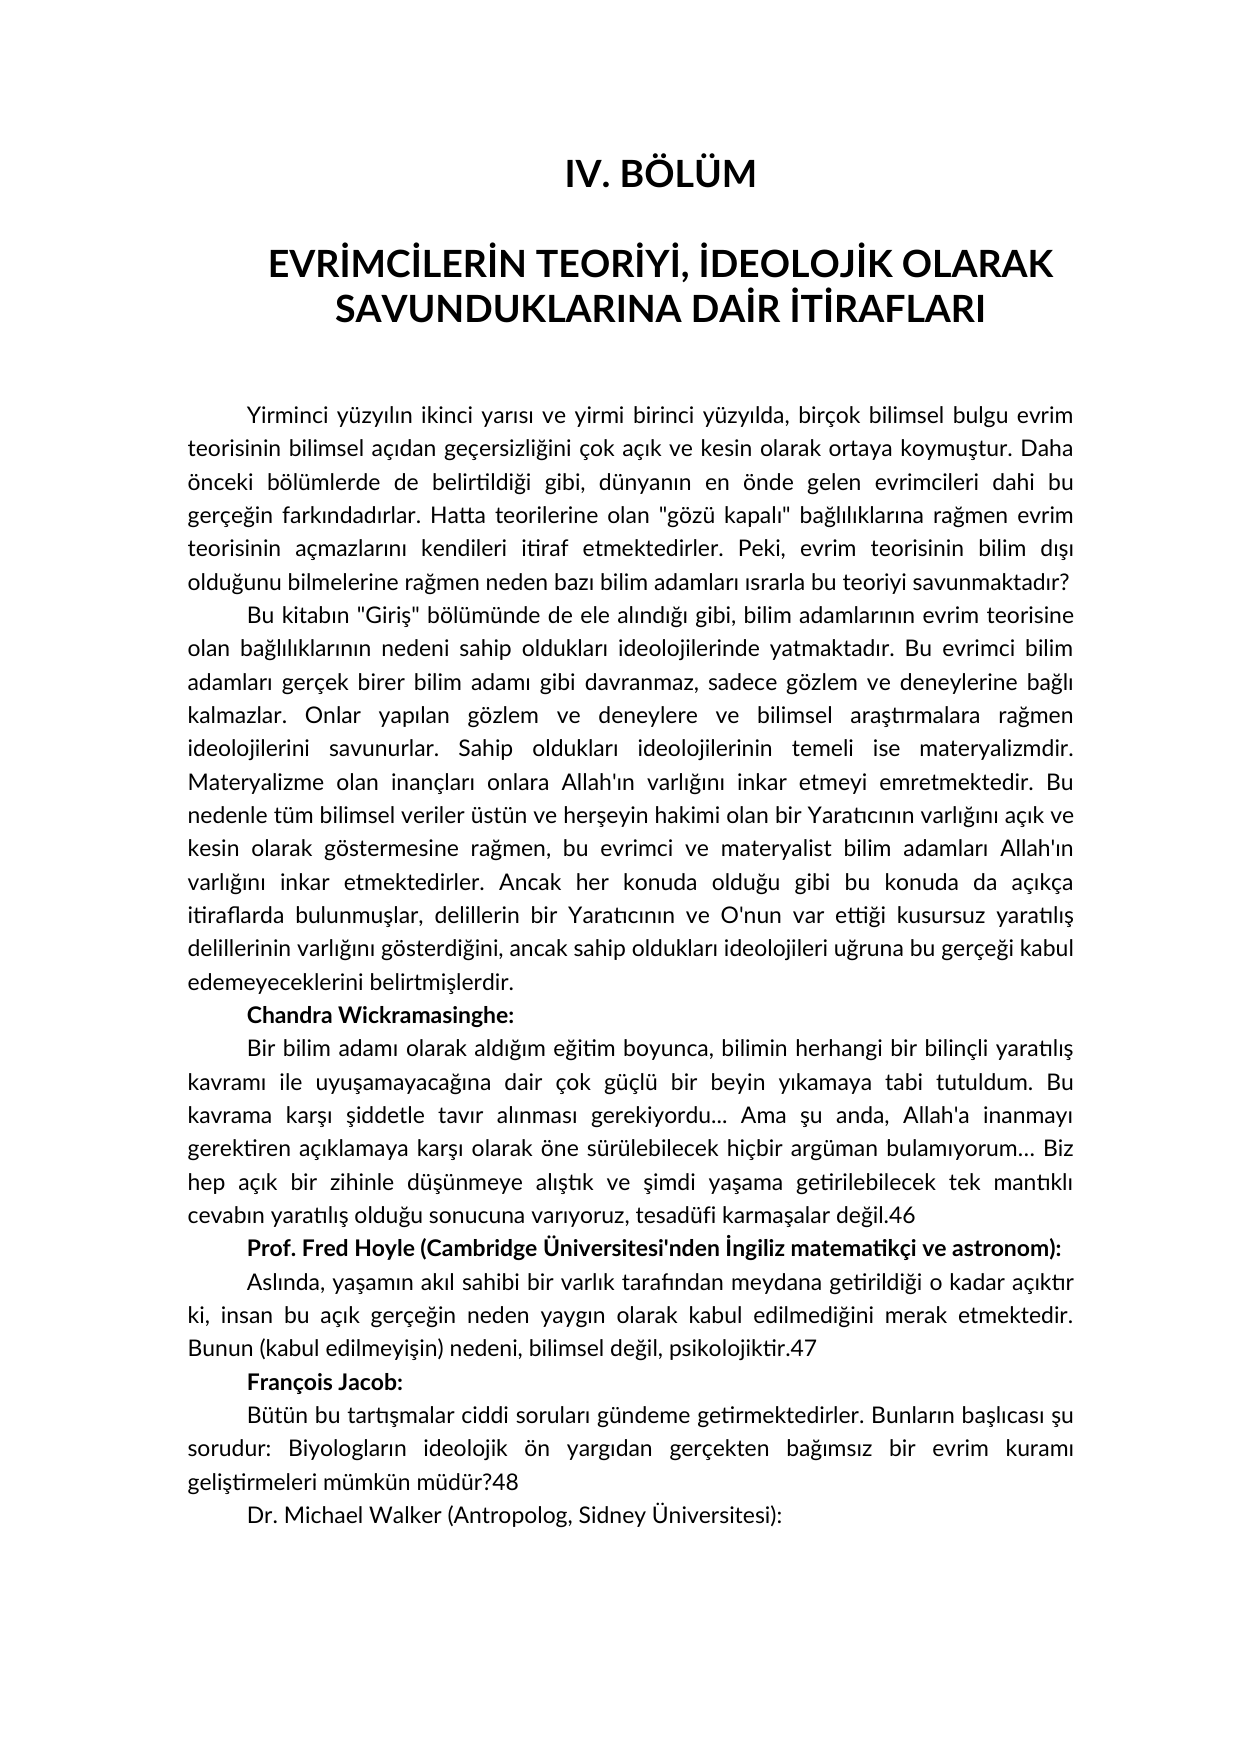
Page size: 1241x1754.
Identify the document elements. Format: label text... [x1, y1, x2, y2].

text Dr. Michael Walker (Antropolog, Sidney Üniversitesi): [187, 1497, 1075, 1530]
text Aslında, yaşamın akıl sahibi bir varlık tarafından meydana getirildiği o kadar açıktır ki, insan bu açık gerçeğin neden yaygın olarak kabul edilmediğini merak etmektedir. Bunun (kabul edilmeyişin) nedeni, bilimsel değil, psikolojiktir.47 [187, 1263, 1075, 1363]
text Bütün bu tartışmalar ciddi soruları gündeme getirmektedirler. Bunların başlıcası şu sorudur: Biyologların ideolojik ön yargıdan gerçekten bağımsız bir evrim kuramı geliştirmeleri mümkün müdür?48 [187, 1397, 1075, 1497]
text Chandra Wickramasinghe: [187, 997, 1075, 1030]
subtitle EVRİMCİLERİN TEORİYİ, İDEOLOJİK OLARAK SAVUNDUKLARINA DAİR İTİRAFLARI [247, 240, 1075, 330]
text Prof. Fred Hoyle (Cambridge Üniversitesi'nden İngiliz matematikçi ve astronom): [187, 1230, 1075, 1263]
text Bu kitabın "Giriş" bölümünde de ele alındığı gibi, bilim adamlarının evrim teorisine olan bağlılıklarının nedeni sahip oldukları ideolojilerinde yatmaktadır. Bu evrimci bilim adamları gerçek birer bilim adamı gibi davranmaz, sadece gözlem ve deneylerine bağlı kalmazlar. Onlar yapılan gözlem ve deneylere ve bilimsel araştırmalara rağmen ideolojilerini savunurlar. Sahip oldukları ideolojilerinin temeli ise materyalizmdir. Materyalizme olan inançları onlara Allah'ın varlığını inkar etmeyi emretmektedir. Bu nedenle tüm bilimsel veriler üstün ve herşeyin hakimi olan bir Yaratıcının varlığını açık ve kesin olarak göstermesine rağmen, bu evrimci ve materyalist bilim adamları Allah'ın varlığını inkar etmektedirler. Ancak her konuda olduğu gibi bu konuda da açıkça itiraflarda bulunmuşlar, delillerin bir Yaratıcının ve O'nun var ettiği kusursuz yaratılış delillerinin varlığını gösterdiğini, ancak sahip oldukları ideolojileri uğruna bu gerçeği kabul edemeyeceklerini belirtmişlerdir. [187, 597, 1075, 997]
text Bir bilim adamı olarak aldığım eğitim boyunca, bilimin herhangi bir bilinçli yaratılış kavramı ile uyuşamayacağına dair çok güçlü bir beyin yıkamaya tabi tutuldum. Bu kavrama karşı şiddetle tavır alınması gerekiyordu... Ama şu anda, Allah'a inanmayı gerektiren açıklamaya karşı olarak öne sürülebilecek hiçbir argüman bulamıyorum… Biz hep açık bir zihinle düşünmeye alıştık ve şimdi yaşama getirilebilecek tek mantıklı cevabın yaratılış olduğu sonucuna varıyoruz, tesadüfi karmaşalar değil.46 [187, 1030, 1075, 1230]
subtitle IV. BÖLÜM [187, 150, 1075, 195]
text François Jacob: [187, 1363, 1075, 1397]
text Yirminci yüzyılın ikinci yarısı ve yirmi birinci yüzyılda, birçok bilimsel bulgu evrim teorisinin bilimsel açıdan geçersizliğini çok açık ve kesin olarak ortaya koymuştur. Daha önceki bölümlerde de belirtildiği gibi, dünyanın en önde gelen evrimcileri dahi bu gerçeğin farkındadırlar. Hatta teorilerine olan "gözü kapalı" bağlılıklarına rağmen evrim teorisinin açmazlarını kendileri itiraf etmektedirler. Peki, evrim teorisinin bilim dışı olduğunu bilmelerine rağmen neden bazı bilim adamları ısrarla bu teoriyi savunmaktadır? [187, 397, 1075, 597]
